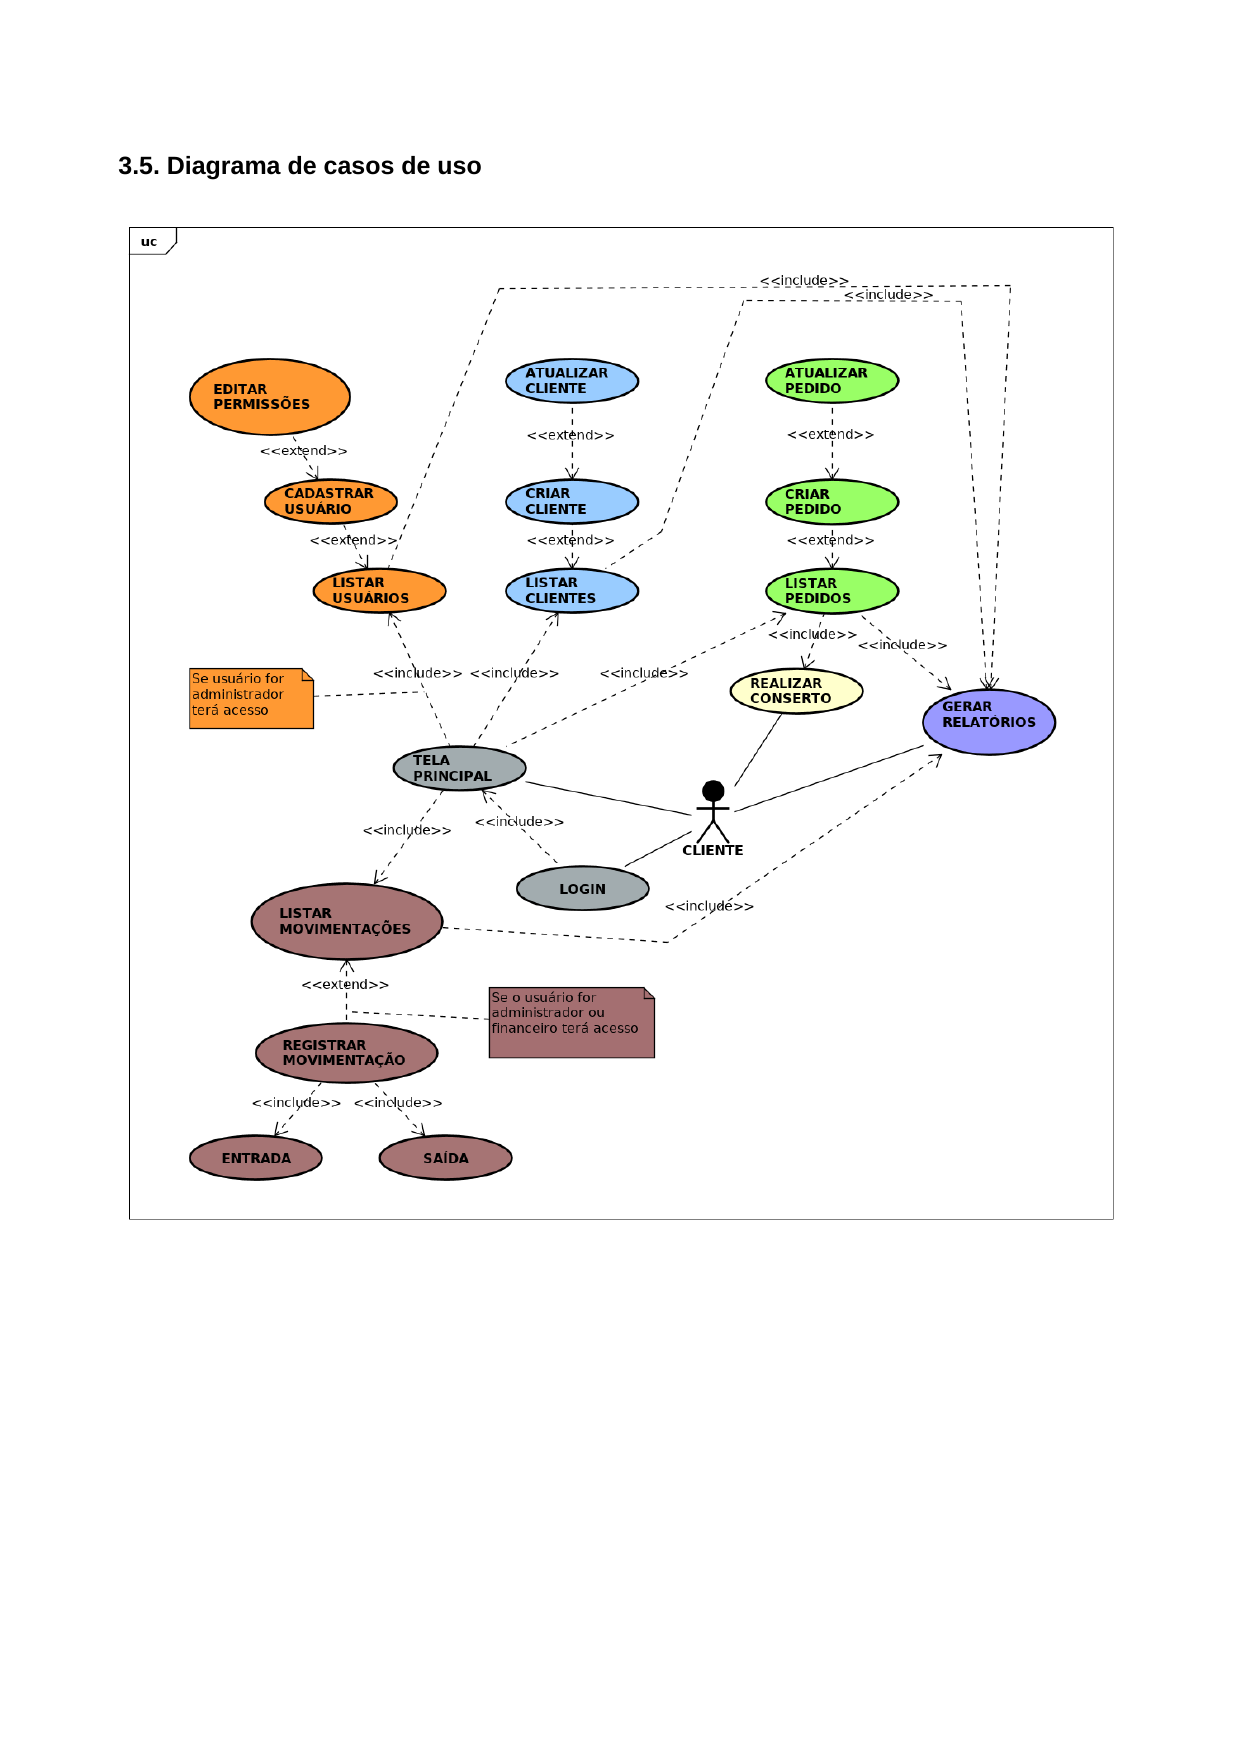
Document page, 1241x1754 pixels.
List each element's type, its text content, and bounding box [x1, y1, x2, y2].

text 3.5. Diagrama de casos de uso [118, 151, 1122, 180]
picture [118, 217, 1123, 1229]
